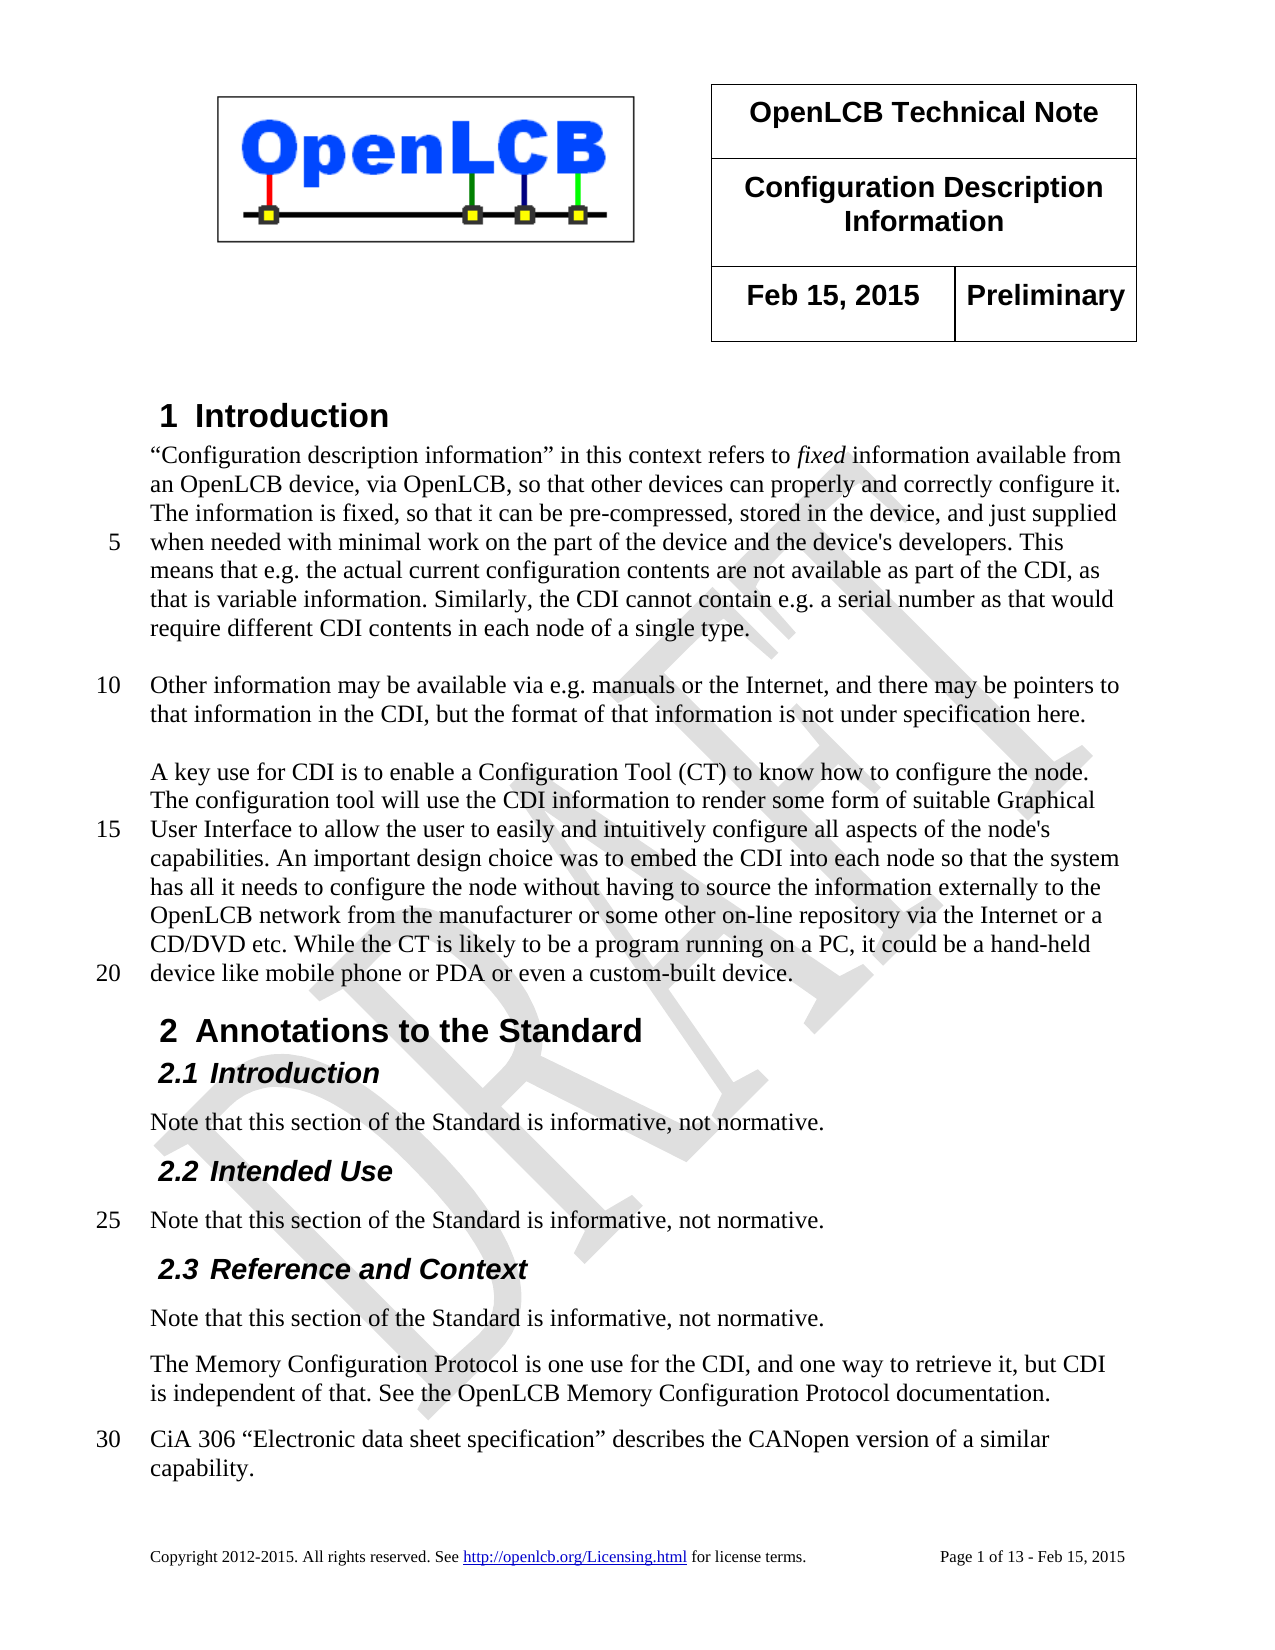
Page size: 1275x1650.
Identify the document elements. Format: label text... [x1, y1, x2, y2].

subtitle Annotations to the Standard [537, 1012, 691, 1050]
subtitle Annotations to the Standard [408, 1012, 515, 1050]
text Other information may be available via e.g. manuals or the Internet, and there may be pointers to that information in the CDI, but the format of that information is not under specification here. [150, 670, 677, 728]
subtitle Intended Use [150, 1154, 229, 1187]
subtitle Introduction [452, 1056, 510, 1087]
subtitle Introduction [544, 1056, 718, 1090]
subtitle Intended Use [240, 1154, 429, 1187]
picture [216, 95, 636, 244]
text Note that this section of the Standard is informative, not normative. [215, 1107, 377, 1136]
text Note that this section of the Standard is informative, not normative. [714, 1107, 1125, 1136]
subtitle Reference and Context [512, 1252, 1125, 1285]
subtitle Introduction [305, 1056, 443, 1090]
subtitle Introduction [150, 1056, 258, 1090]
text “Configuration description information” in this context refers to fixed information available from an OpenLCB device, via OpenLCB, so that other devices can properly and correctly configure it. The information is fixed, so that it can be pre-compressed, stored in the device, and just supplied when needed with minimal work on the part of the device and the device's developers. This means that e.g. the actual current configuration contents are not available as part of the CDI, as that is variable information. Similarly, the CDI cannot contain e.g. a serial number as that would require different CDI contents in each node of a single type. [150, 440, 1125, 642]
text Other information may be available via e.g. manuals or the Internet, and there may be pointers to that information in the CDI, but the format of that information is not under specification here. [665, 670, 978, 728]
subtitle Introduction [716, 1056, 1125, 1090]
text A key use for CDI is to enable a Configuration Tool (CT) to know how to configure the node. The configuration tool will use the CDI information to render some form of suitable Graphical User Interface to allow the user to easily and intuitively configure all aspects of the node's capabilities. An important design choice was to embed the CDI into each node so that the system has all it needs to configure the node without having to source the information externally to the OpenLCB network from the manufacturer or some other on-line repository via the Internet or a CD/DVD etc. While the CT is likely to be a program running on a PC, it could be a hand-held device like mobile phone or PDA or even a custom-built device. [150, 757, 1125, 987]
text Note that this section of the Standard is informative, not normative. [291, 1205, 467, 1234]
text Note that this section of the Standard is informative, not normative. [486, 1205, 584, 1234]
subtitle Reference and Context [150, 1252, 327, 1285]
subtitle Annotations to the Standard [686, 1012, 1125, 1050]
subtitle Reference and Context [338, 1252, 492, 1285]
text Note that this section of the Standard is informative, not normative. [150, 1303, 374, 1332]
text Note that this section of the Standard is informative, not normative. [150, 1205, 276, 1234]
text Note that this section of the Standard is informative, not normative. [503, 1107, 632, 1136]
subtitle Intended Use [550, 1154, 1125, 1187]
subtitle Introduction [150, 396, 1125, 434]
subtitle Intended Use [443, 1154, 540, 1187]
text Other information may be available via e.g. manuals or the Internet, and there may be pointers to that information in the CDI, but the format of that information is not under specification here. [964, 670, 1125, 728]
text The Memory Configuration Protocol is one use for the CDI, and one way to retrieve it, but CDI is independent of that. See the OpenLCB Memory Configuration Protocol documentation. [150, 1349, 429, 1407]
text The Memory Configuration Protocol is one use for the CDI, and one way to retrieve it, but CDI is independent of that. See the OpenLCB Memory Configuration Protocol documentation. [443, 1349, 1125, 1407]
subtitle Annotations to the Standard [150, 1012, 403, 1050]
text Note that this section of the Standard is informative, not normative. [514, 1303, 1125, 1332]
text Note that this section of the Standard is informative, not normative. [389, 1303, 493, 1332]
text Note that this section of the Standard is informative, not normative. [616, 1205, 1125, 1234]
text CiA 306 “Electronic data sheet specification” describes the CANopen version of a similar capability. [150, 1424, 1125, 1482]
text Note that this section of the Standard is informative, not normative. [394, 1107, 489, 1136]
